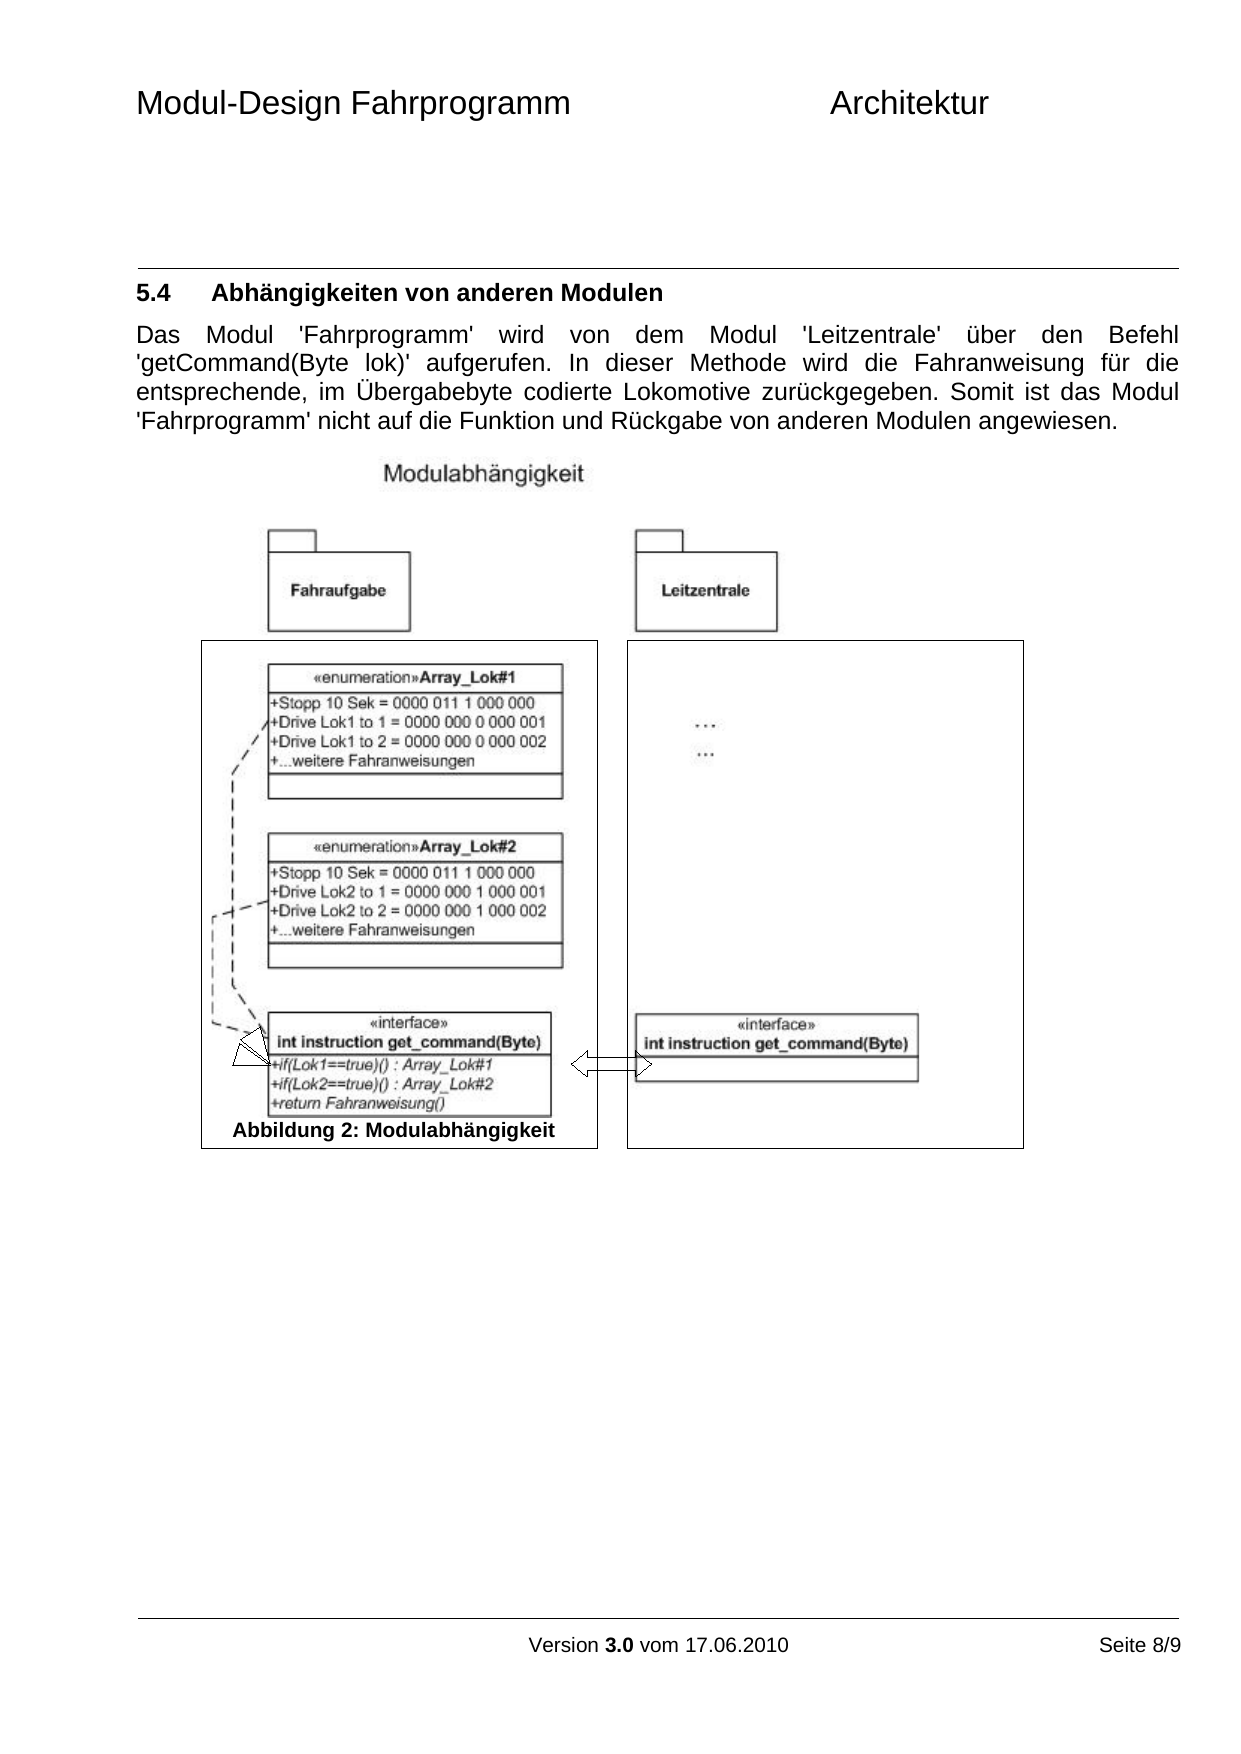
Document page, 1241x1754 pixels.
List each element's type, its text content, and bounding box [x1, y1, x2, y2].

text Abbildung 2: Modulabhängigkeit [232, 1118, 597, 1141]
picture [598, 1058, 627, 1070]
text Das Modul 'Fahrprogramm' wird von dem Modul 'Leitzentrale' über den Befehl 'getCommand(Byte lok)' aufgerufen. In dieser Methode wird die Fahranweisung für die entsprechende, im Übergabebyte codierte Lokomotive zurückgegeben. Somit ist das Modul 'Fahrprogramm' nicht auf die Funktion und Rückgabe von anderen Modulen angewiesen. [136, 319, 1181, 434]
picture [211, 456, 920, 1057]
picture [628, 641, 920, 1118]
text [598, 1118, 627, 1141]
text [628, 1118, 860, 1141]
picture [598, 1071, 627, 1118]
subtitle Abhängigkeiten von anderen Modulen [136, 289, 1181, 307]
picture [211, 641, 597, 1118]
